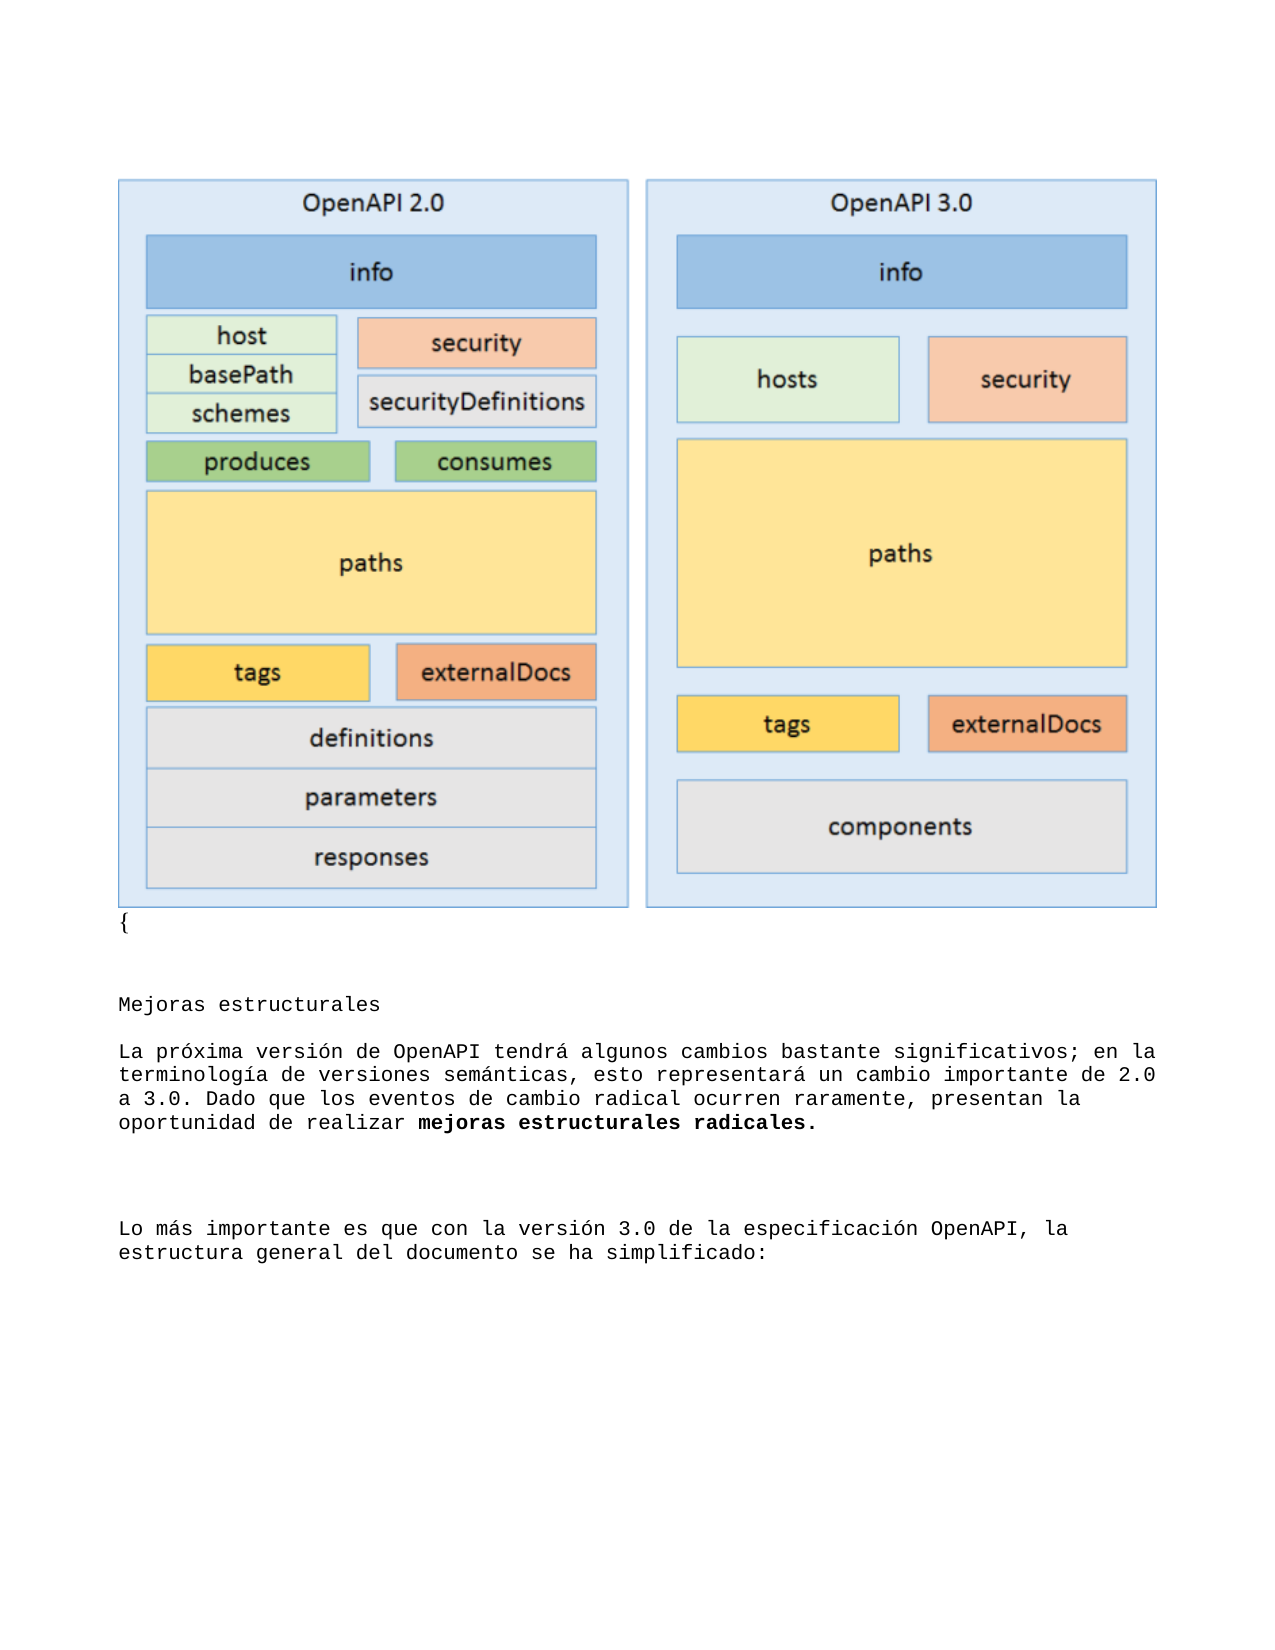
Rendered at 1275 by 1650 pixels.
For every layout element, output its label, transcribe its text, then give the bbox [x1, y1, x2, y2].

picture [118, 175, 1157, 908]
text Lo más importante es que con la versión 3.0 de la especificación OpenAPI, la estructura general del documento se ha simplificado: [118, 1218, 1157, 1265]
text Mejoras estructurales [118, 993, 1157, 1017]
text { [118, 908, 1157, 936]
text La próxima versión de OpenAPI tendrá algunos cambios bastante significativos; en la terminología de versiones semánticas, esto representará un cambio importante de 2.0 a 3.0. Dado que los eventos de cambio radical ocurren raramente, presentan la oportunidad de realizar mejoras estructurales radicales. [118, 1041, 1157, 1135]
